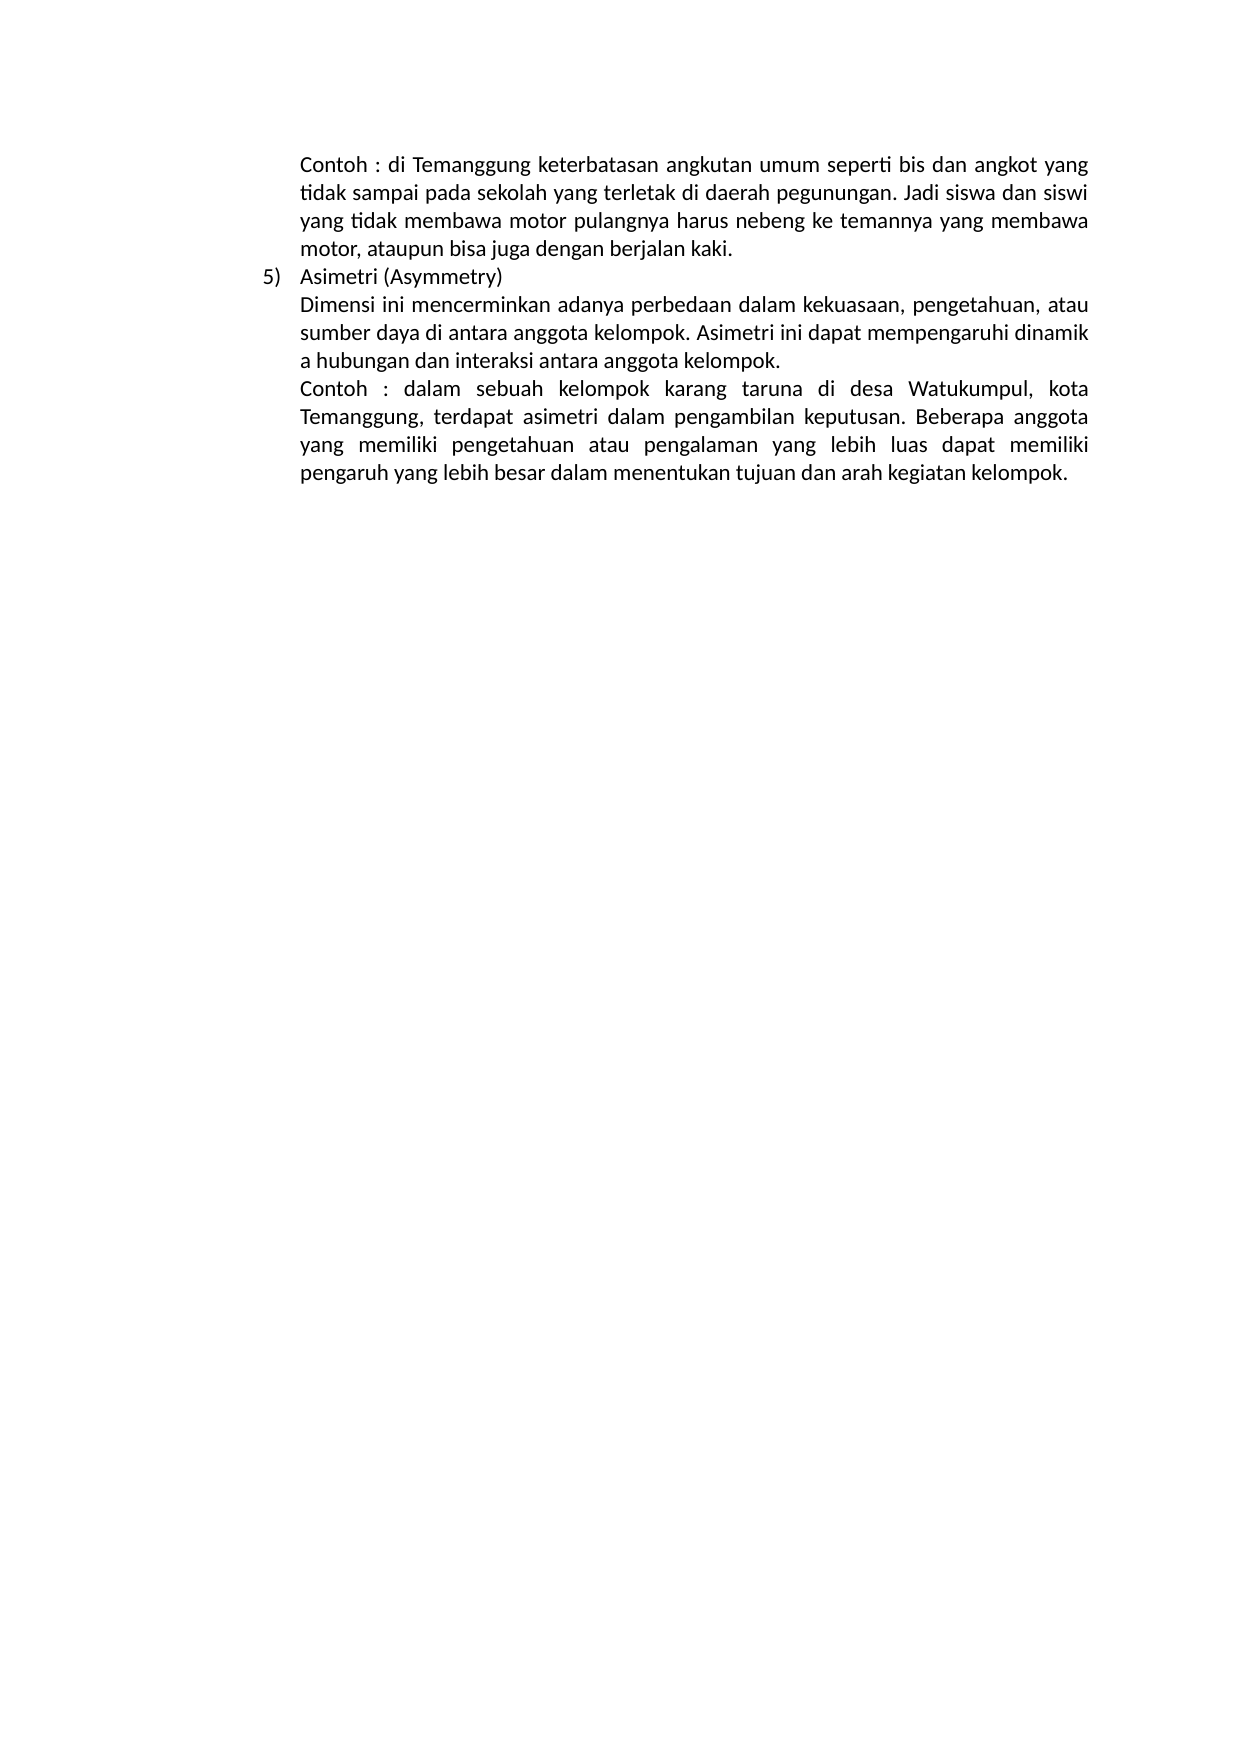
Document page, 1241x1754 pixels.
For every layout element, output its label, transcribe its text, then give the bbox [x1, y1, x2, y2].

list Contoh : di Temanggung keterbatasan angkutan umum seperti bis dan angkot yang tidak sampai pada sekolah yang terletak di daerah pegunungan. Jadi siswa dan siswi yang tidak membawa motor pulangnya harus nebeng ke temannya yang membawa motor, ataupun bisa juga dengan berjalan kaki. [300, 150, 1090, 262]
list Contoh : dalam sebuah kelompok karang taruna di desa Watukumpul, kota Temanggung, terdapat asimetri dalam pengambilan keputusan. Beberapa anggota yang memiliki pengetahuan atau pengalaman yang lebih luas dapat memiliki pengaruh yang lebih besar dalam menentukan tujuan dan arah kegiatan kelompok. [300, 374, 1090, 486]
list Dimensi ini mencerminkan adanya perbedaan dalam kekuasaan, pengetahuan, atau sumber daya di antara anggota kelompok. Asimetri ini dapat mempengaruhi dinamik a hubungan dan interaksi antara anggota kelompok. [300, 290, 1090, 374]
list Asimetri (Asymmetry) [262, 262, 1090, 290]
